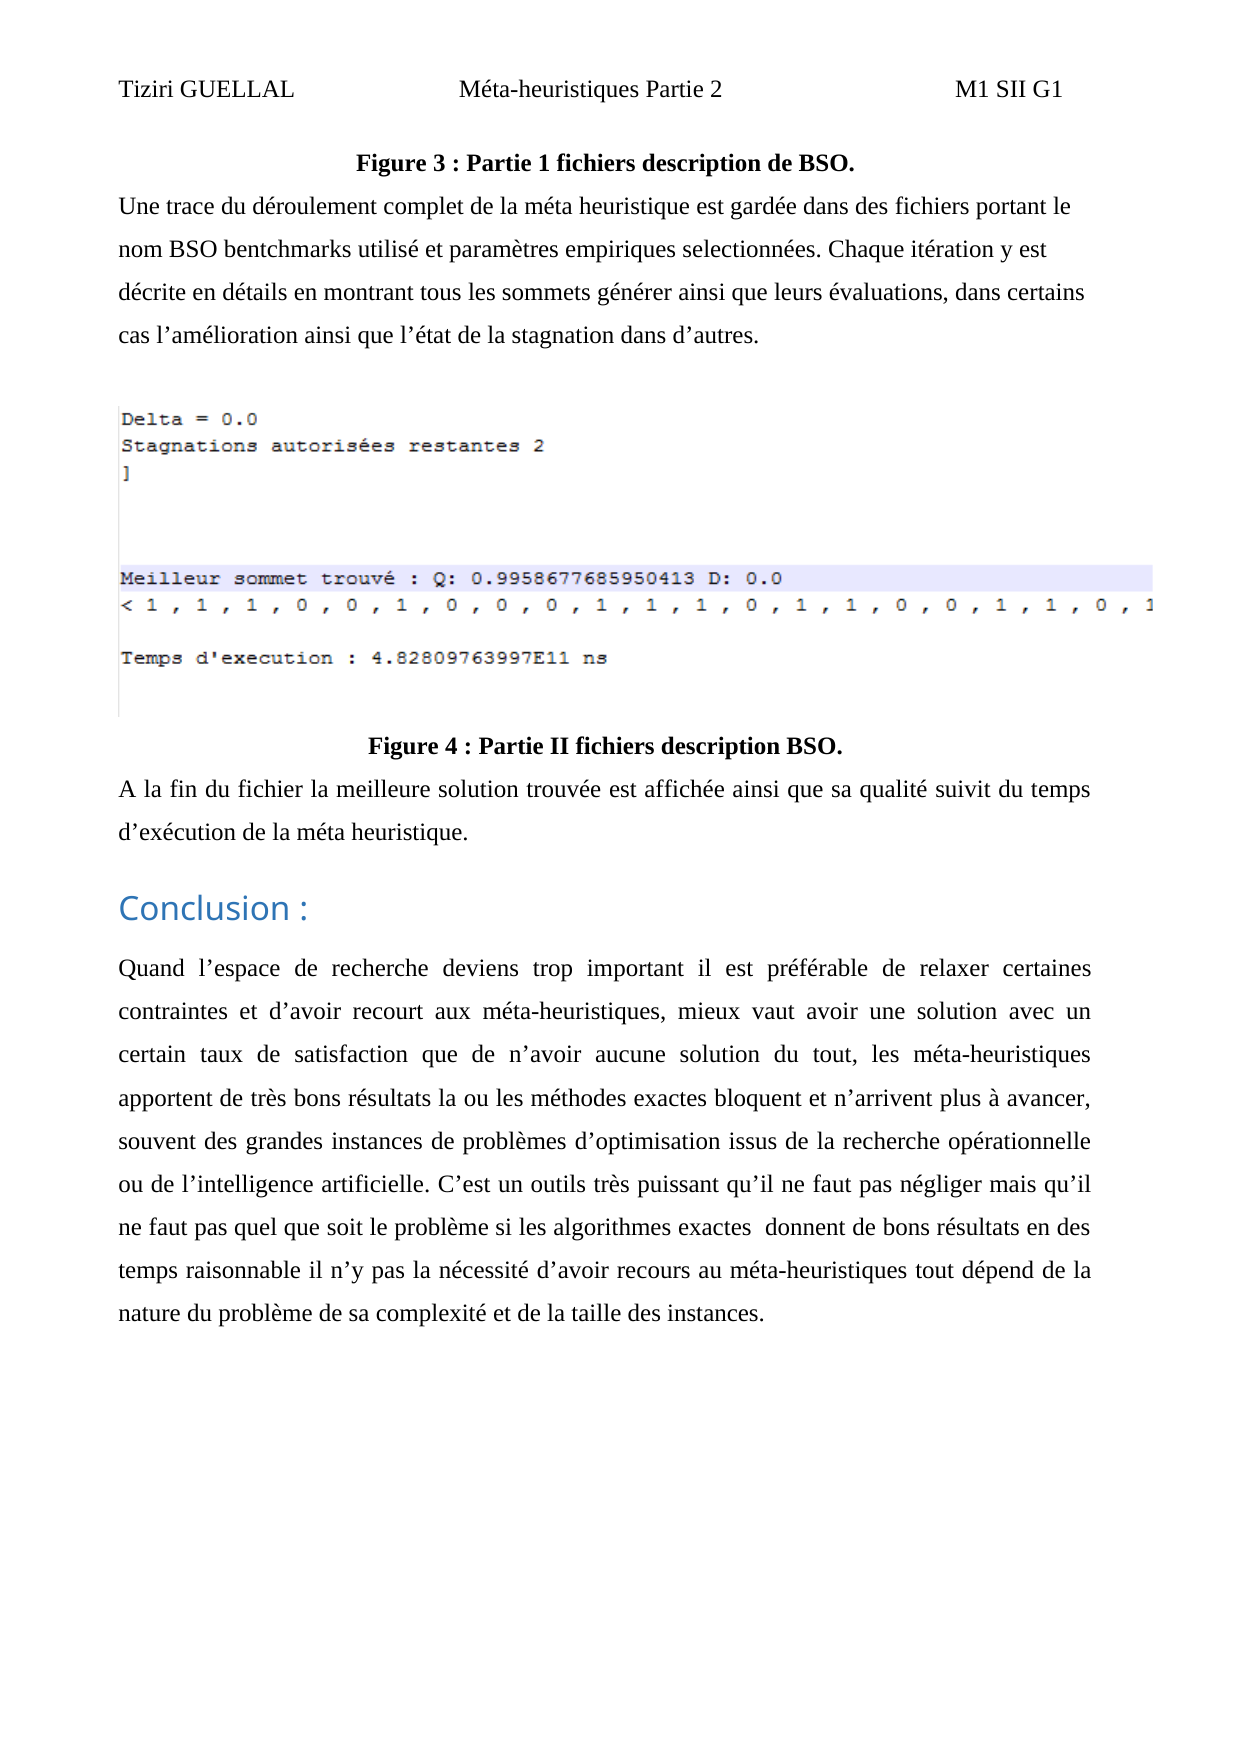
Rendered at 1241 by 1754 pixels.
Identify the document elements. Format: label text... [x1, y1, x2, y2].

text Figure 3 : Partie 1 fichiers description de BSO. [118, 148, 1093, 176]
text Quand l’espace de recherche deviens trop important il est préférable de relaxer certaines contraintes et d’avoir recourt aux méta-heuristiques, mieux vaut avoir une solution avec un certain taux de satisfaction que de n’avoir aucune solution du tout, les méta-heuristiques apportent de très bons résultats la ou les méthodes exactes bloquent et n’arrivent plus à avancer, souvent des grandes instances de problèmes d’optimisation issus de la recherche opérationnelle ou de l’intelligence artificielle. C’est un outils très puissant qu’il ne faut pas négliger mais qu’il ne faut pas quel que soit le problème si les algorithmes exactes donnent de bons résultats en des temps raisonnable il n’y pas la nécessité d’avoir recours au méta-heuristiques tout dépend de la nature du problème de sa complexité et de la taille des instances. [118, 953, 1093, 1327]
text Une trace du déroulement complet de la méta heuristique est gardée dans des fichiers portant le nom BSO bentchmarks utilisé et paramètres empiriques selectionnées. Chaque itération y est décrite en détails en montrant tous les sommets générer ainsi que leurs évaluations, dans certains cas l’amélioration ainsi que l’état de la stagnation dans d’autres. [118, 191, 1093, 349]
picture [118, 406, 1153, 717]
subtitle Conclusion : [118, 885, 1093, 931]
text A la fin du fichier la meilleure solution trouvée est affichée ainsi que sa qualité suivit du temps d’exécution de la méta heuristique. [118, 774, 1093, 846]
text Figure 4 : Partie II fichiers description BSO. [118, 731, 1093, 759]
